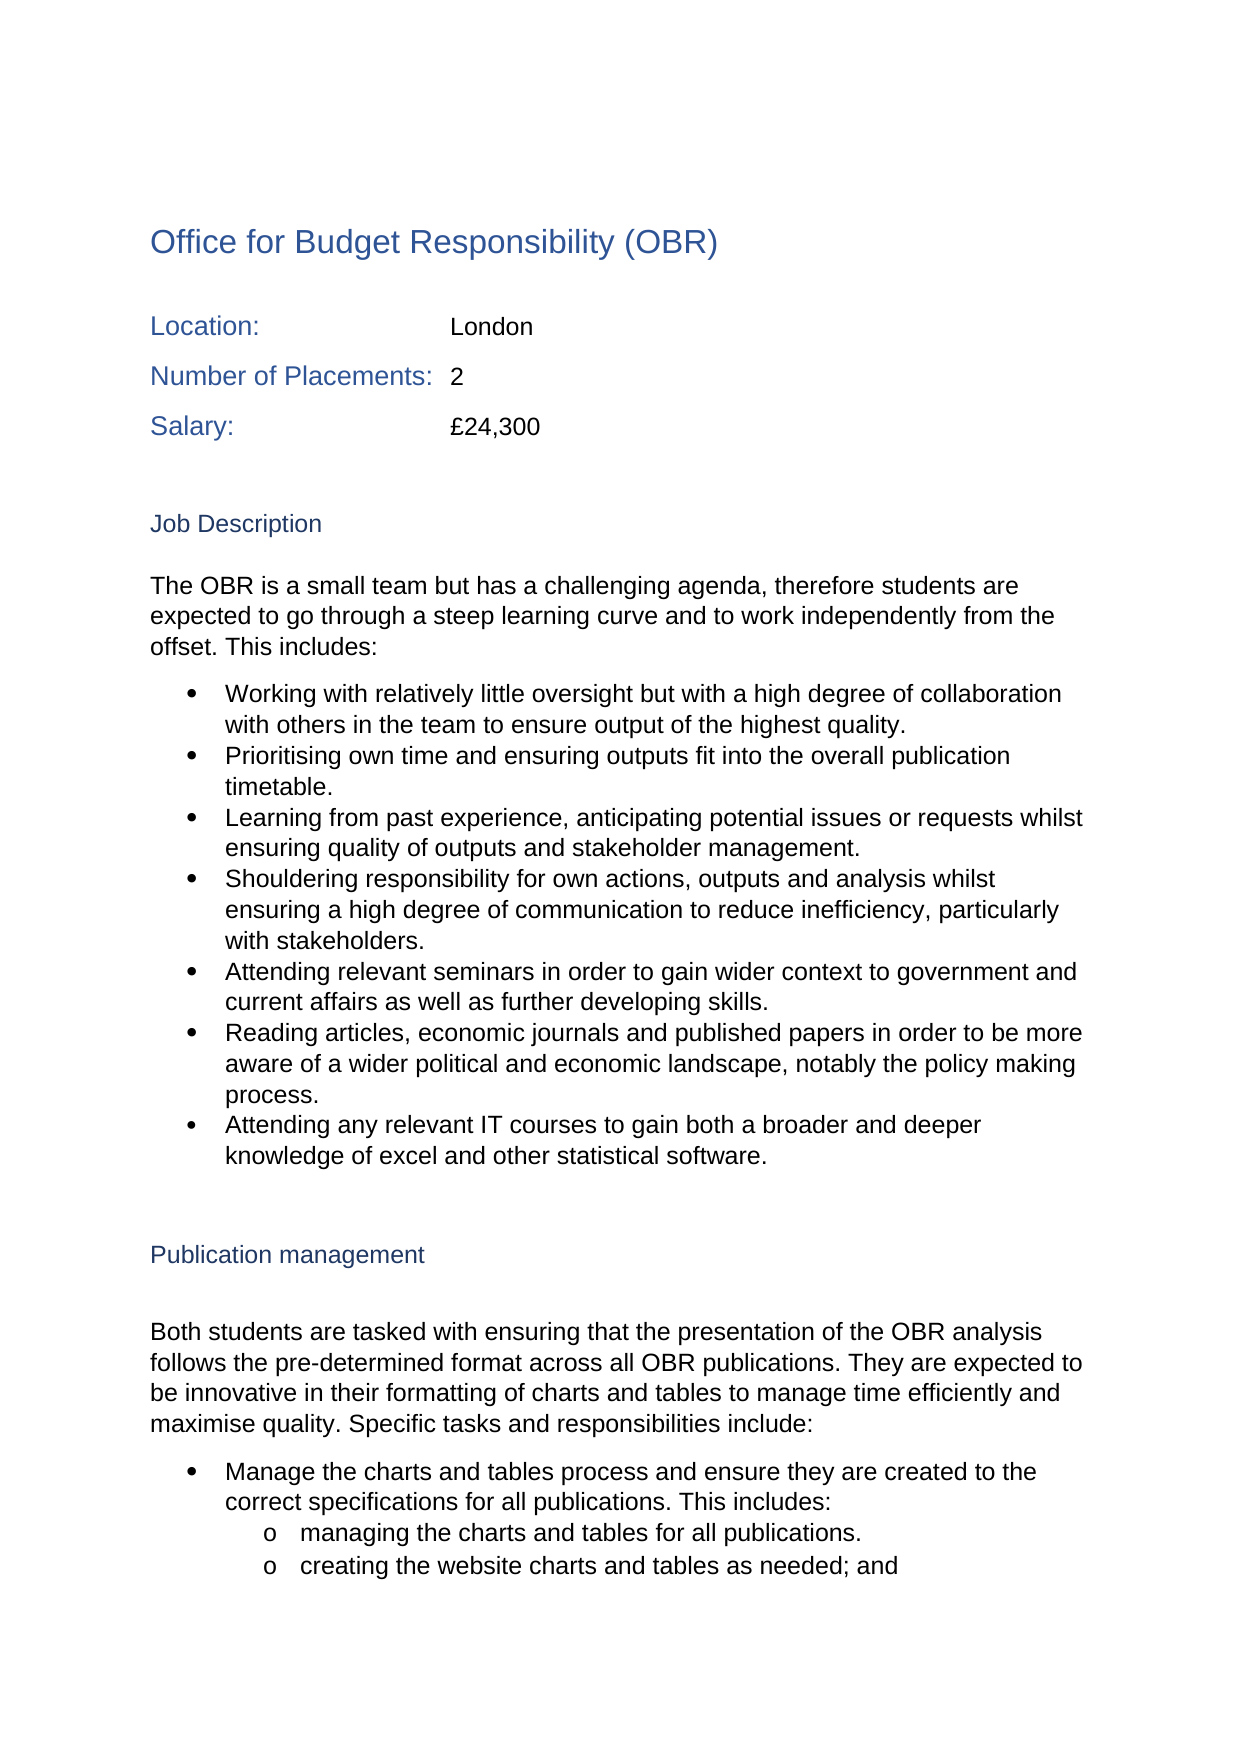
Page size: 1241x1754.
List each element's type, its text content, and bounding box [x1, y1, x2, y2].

list creating the website charts and tables as needed; and [262, 1551, 1090, 1582]
text Location: London [150, 310, 1090, 341]
list Shouldering responsibility for own actions, outputs and analysis whilst ensuring a high degree of communication to reduce inefficiency, particularly with stakeholders. [187, 864, 1090, 954]
list Manage the charts and tables process and ensure they are created to the correct specifications for all publications. This includes: [187, 1457, 1090, 1516]
list Working with relatively little oversight but with a high degree of collaboration with others in the team to ensure output of the highest quality. [187, 679, 1090, 739]
list Attending any relevant IT courses to gain both a broader and deeper knowledge of excel and other statistical software. [187, 1110, 1090, 1170]
list managing the charts and tables for all publications. [262, 1518, 1090, 1549]
text Salary: £24,300 [150, 410, 1090, 441]
text Both students are tasked with ensuring that the presentation of the OBR analysis follows the pre-determined format across all OBR publications. They are expected to be innovative in their formatting of charts and tables to manage time efficiently and maximise quality. Specific tasks and responsibilities include: [150, 1317, 1090, 1438]
subtitle Office for Budget Responsibility (OBR) [150, 222, 1090, 261]
list Reading articles, economic journals and published papers in order to be more aware of a wider political and economic landscape, notably the policy making process. [187, 1018, 1090, 1108]
subtitle Publication management [150, 1240, 1090, 1269]
text The OBR is a small team but has a challenging agenda, therefore students are expected to go through a steep learning curve and to work independently from the offset. This includes: [150, 571, 1090, 661]
list Prioritising own time and ensuring outputs fit into the overall publication timetable. [187, 741, 1090, 801]
text Number of Placements: 2 [150, 360, 1090, 391]
list Attending relevant seminars in order to gain wider context to government and current affairs as well as further developing skills. [187, 956, 1090, 1016]
subtitle Job Description [150, 509, 1090, 538]
list Learning from past experience, anticipating potential issues or requests whilst ensuring quality of outputs and stakeholder management. [187, 803, 1090, 862]
